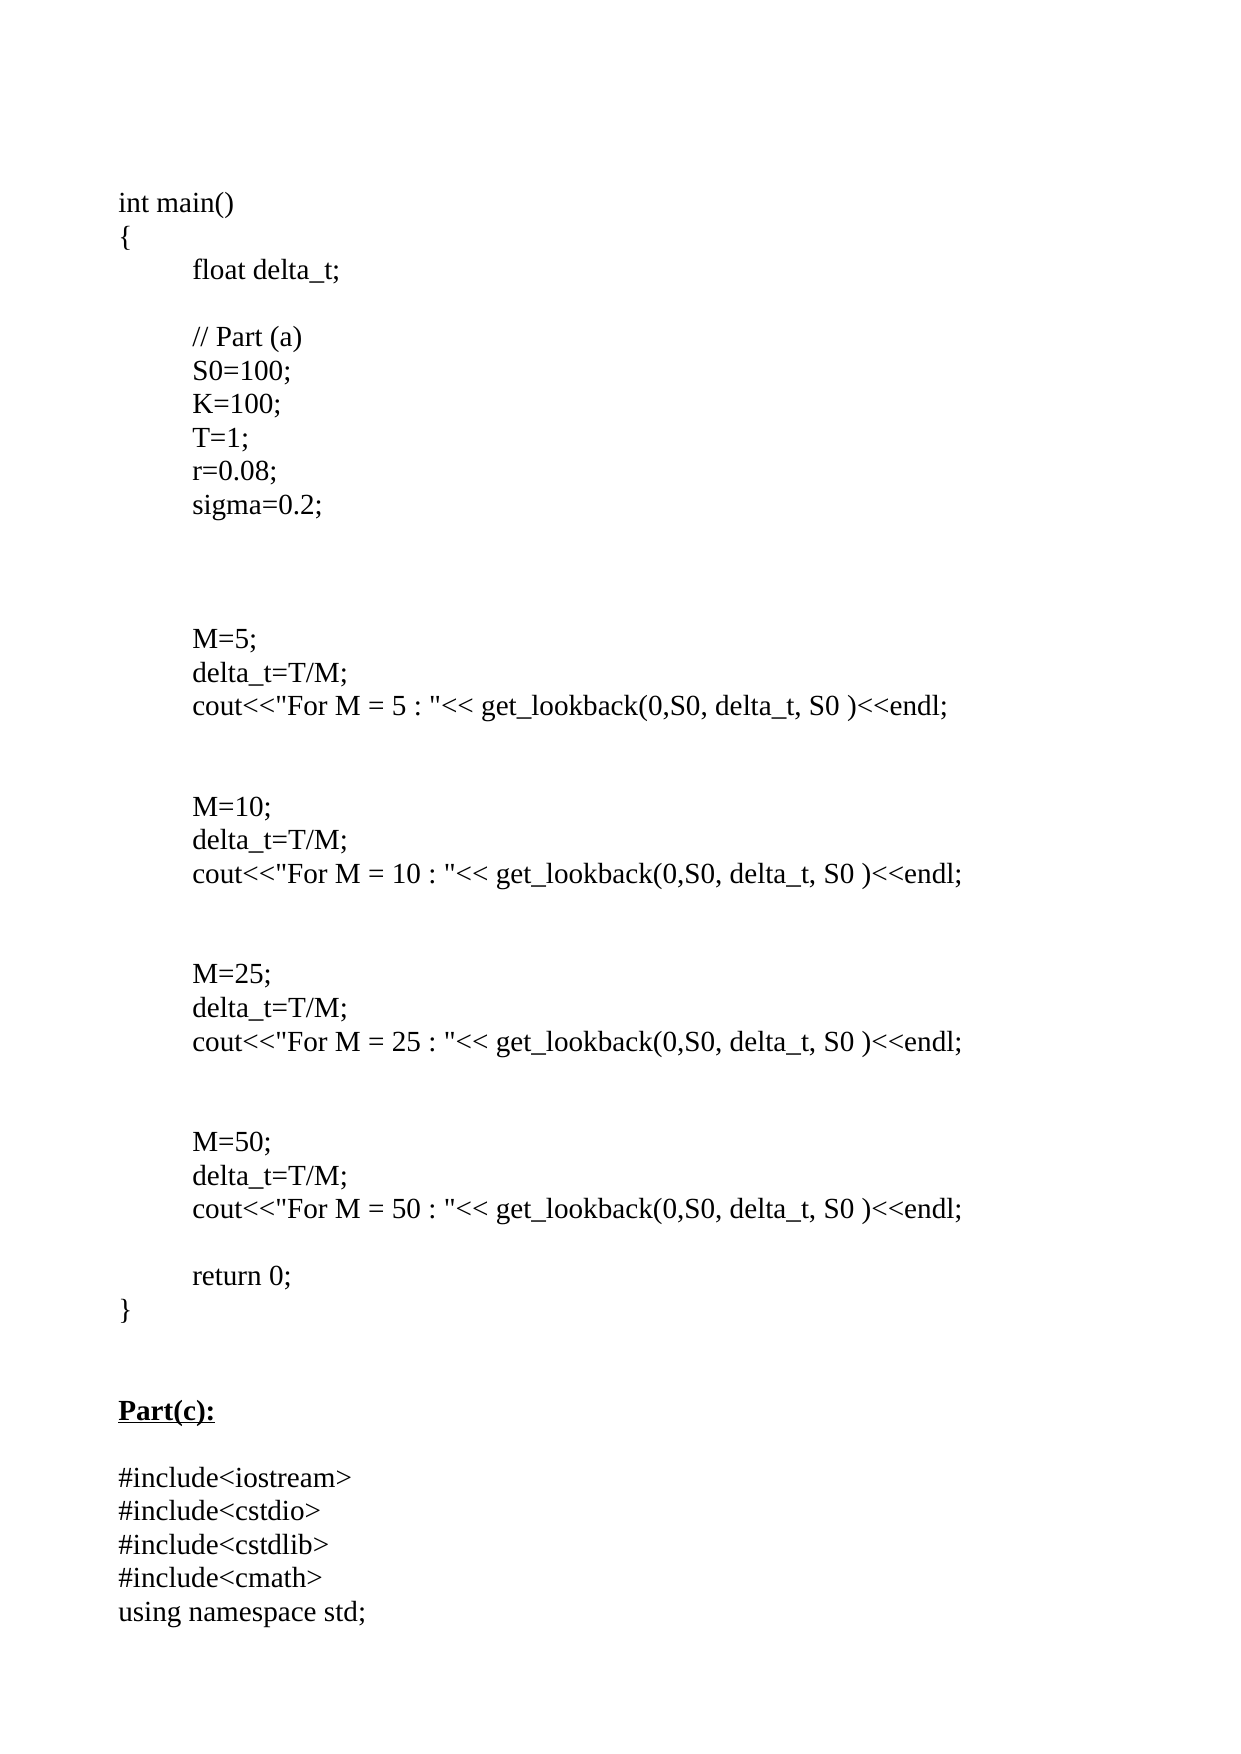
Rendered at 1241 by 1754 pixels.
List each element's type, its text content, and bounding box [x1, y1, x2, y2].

text float delta_t; [118, 252, 1122, 286]
text return 0; [118, 1258, 1122, 1292]
text int main() [118, 185, 1122, 219]
text M=25; [118, 957, 1122, 990]
text { [118, 219, 1122, 252]
text #include<cstdlib> [118, 1527, 1122, 1560]
text cout<<"For M = 5 : "<< get_lookback(0,S0, delta_t, S0 )<<endl; [118, 688, 1122, 722]
text sigma=0.2; [118, 487, 1122, 521]
text M=5; [118, 621, 1122, 655]
text Part(c): [118, 1393, 1122, 1426]
text #include<cstdio> [118, 1493, 1122, 1527]
text // Part (a) [118, 319, 1122, 353]
text #include<iostream> [118, 1460, 1122, 1493]
text delta_t=T/M; [118, 655, 1122, 688]
text delta_t=T/M; [118, 990, 1122, 1024]
text r=0.08; [118, 453, 1122, 487]
text delta_t=T/M; [118, 822, 1122, 856]
text S0=100; [118, 353, 1122, 386]
text cout<<"For M = 25 : "<< get_lookback(0,S0, delta_t, S0 )<<endl; [118, 1024, 1122, 1057]
text T=1; [118, 420, 1122, 453]
text delta_t=T/M; [118, 1158, 1122, 1191]
text cout<<"For M = 50 : "<< get_lookback(0,S0, delta_t, S0 )<<endl; [118, 1191, 1122, 1225]
text #include<cmath> [118, 1560, 1122, 1594]
text } [118, 1292, 1122, 1326]
text K=100; [118, 386, 1122, 420]
text cout<<"For M = 10 : "<< get_lookback(0,S0, delta_t, S0 )<<endl; [118, 856, 1122, 889]
text M=10; [118, 789, 1122, 822]
text using namespace std; [118, 1594, 1122, 1627]
text M=50; [118, 1124, 1122, 1158]
